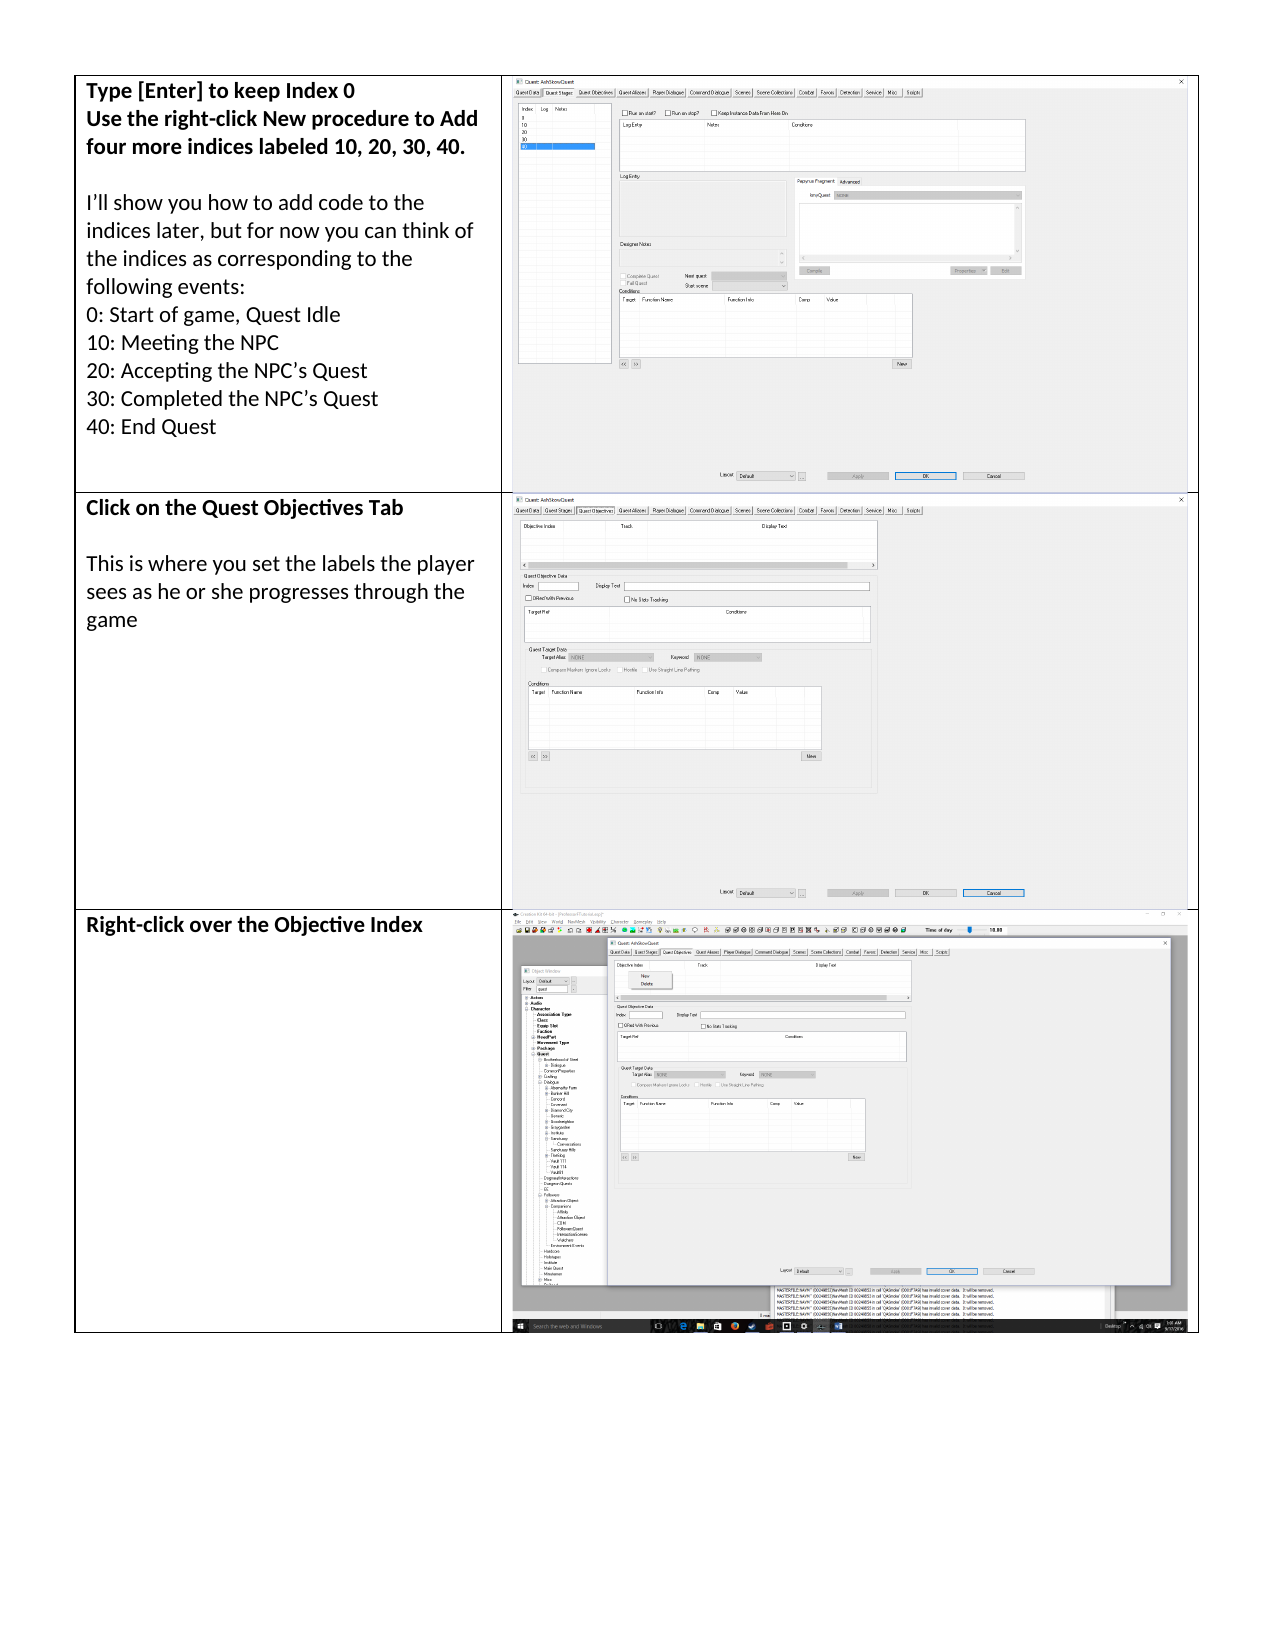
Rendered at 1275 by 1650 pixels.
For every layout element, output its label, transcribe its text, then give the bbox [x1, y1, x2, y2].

table_cell Right-click over the Objective Index [76, 910, 501, 1332]
table_cell [1188, 76, 1198, 492]
table_cell [1188, 493, 1198, 909]
table_cell [502, 910, 512, 1332]
table_cell [502, 493, 512, 909]
table_cell [502, 76, 512, 492]
table_cell [1188, 910, 1198, 1332]
table_cell Type [Enter] to keep Index 0 Use the right-click New procedure to Add four more indices labeled 10, 20, 30, 40. I’ll show you how to add code to the indices later, but for now you can think of the indices as corresponding to the following events: 0: Start of game, Quest Idle 10: Meeting the NPC 20: Accepting the NPC’s Quest 30: Completed the NPC’s Quest 40: End Quest [76, 76, 501, 492]
table_cell Click on the Quest Objectives Tab This is where you set the labels the player sees as he or she progresses through the game [76, 493, 501, 909]
